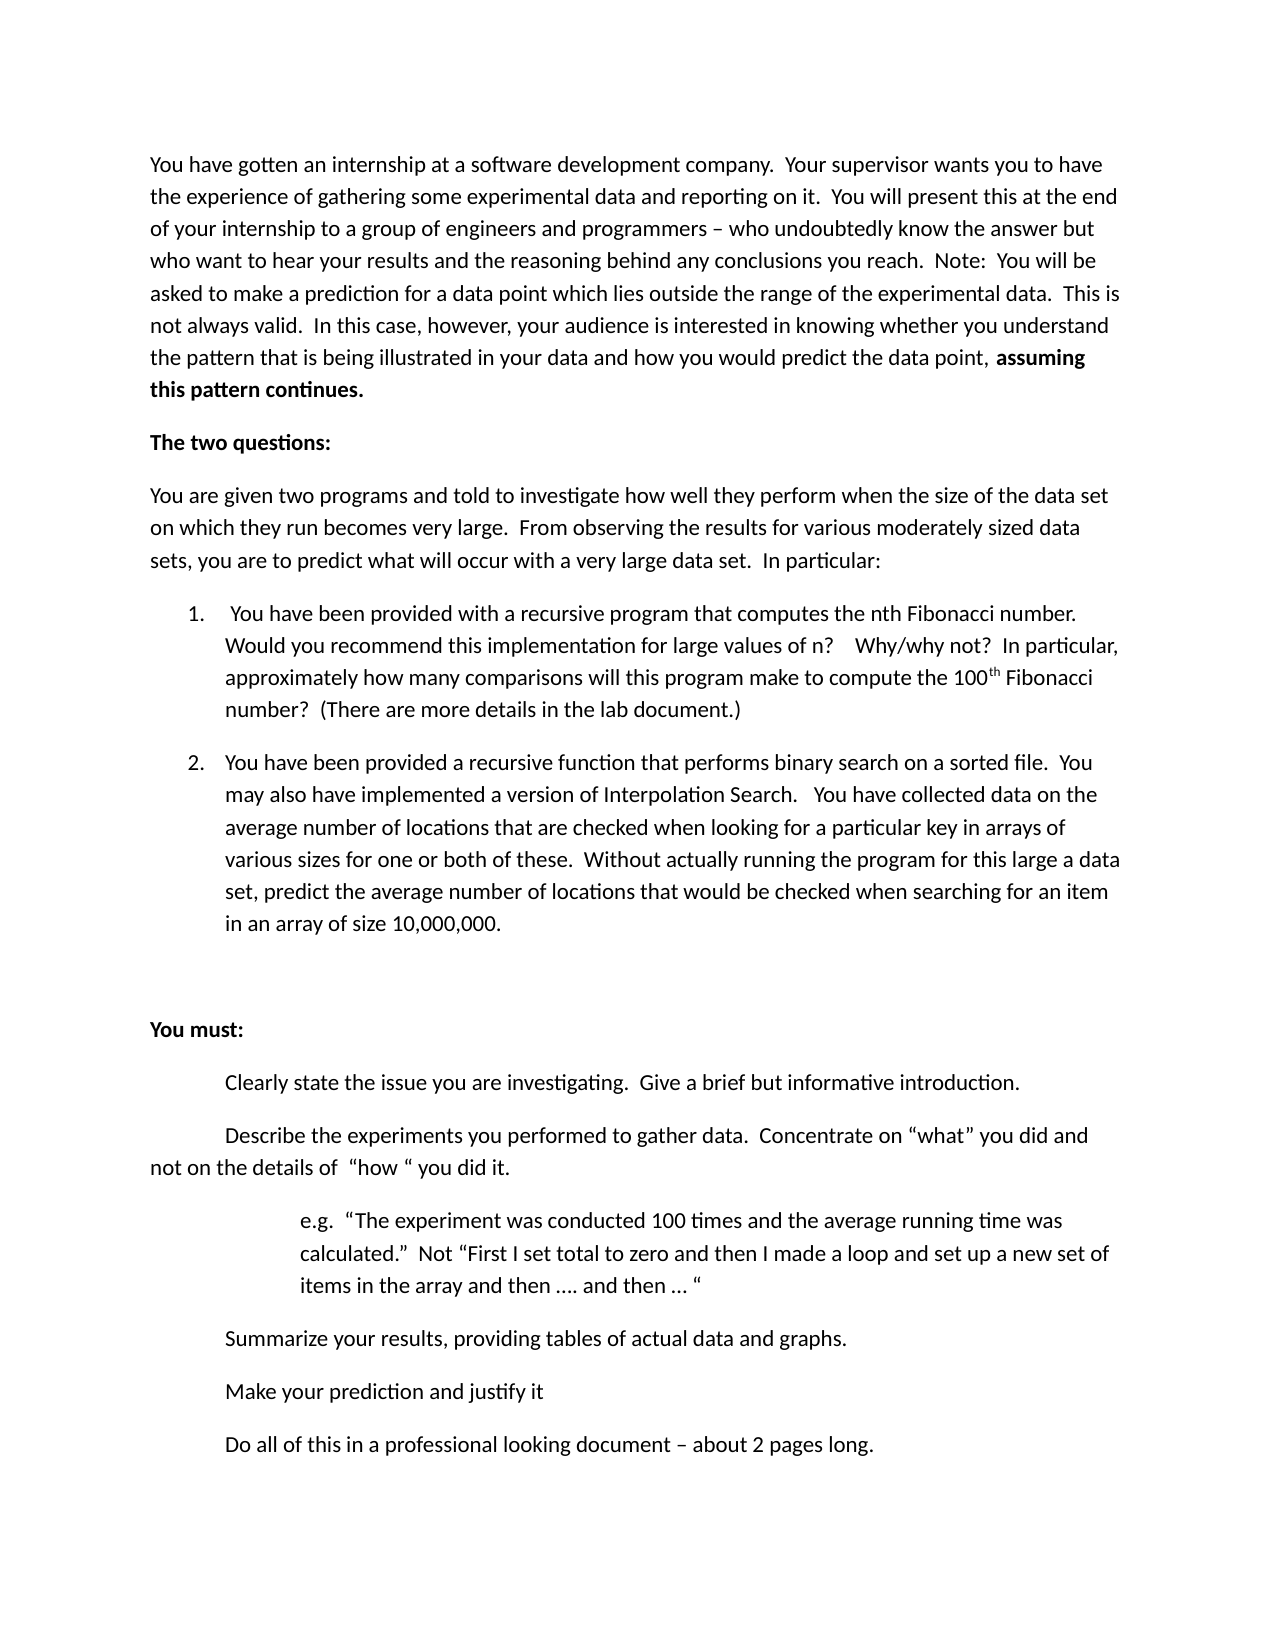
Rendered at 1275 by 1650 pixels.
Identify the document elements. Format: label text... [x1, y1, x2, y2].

text You must: [150, 1015, 1125, 1043]
text Do all of this in a professional looking document – about 2 pages long. [225, 1430, 1125, 1458]
list You have been provided with a recursive program that computes the nth Fibonacci number. Would you recommend this implementation for large values of n? Why/why not? In particular, approximately how many comparisons will this program make to compute the 100th Fibonacci number? (There are more details in the lab document.) [187, 599, 1125, 723]
text Make your prediction and justify it [225, 1377, 1125, 1405]
text Clearly state the issue you are investigating. Give a brief but informative introduction. [150, 1068, 1125, 1096]
text Describe the experiments you performed to gather data. Concentrate on “what” you did and not on the details of “how “ you did it. [150, 1121, 1125, 1182]
list You have been provided a recursive function that performs binary search on a sorted file. You may also have implemented a version of Interpolation Search. You have collected data on the average number of locations that are checked when looking for a particular key in arrays of various sizes for one or both of these. Without actually running the program for this large a data set, predict the average number of locations that would be checked when searching for an item in an array of size 10,000,000. [187, 748, 1125, 937]
text The two questions: [150, 428, 1125, 456]
text e.g. “The experiment was conducted 100 times and the average running time was calculated.” Not “First I set total to zero and then I made a loop and set up a new set of items in the array and then …. and then … “ [300, 1207, 1125, 1299]
text You are given two programs and told to investigate how well they perform when the size of the data set on which they run becomes very large. From observing the results for various moderately sized data sets, you are to predict what will occur with a very large data set. In particular: [150, 481, 1125, 574]
text You have gotten an internship at a software development company. Your supervisor wants you to have the experience of gathering some experimental data and reporting on it. You will present this at the end of your internship to a group of engineers and programmers – who undoubtedly know the answer but who want to hear your results and the reasoning behind any conclusions you reach. Note: You will be asked to make a prediction for a data point which lies outside the range of the experimental data. This is not always valid. In this case, however, your audience is interested in knowing whether you understand the pattern that is being illustrated in your data and how you would predict the data point, assuming this pattern continues. [150, 150, 1125, 403]
text Summarize your results, providing tables of actual data and graphs. [225, 1324, 1125, 1352]
